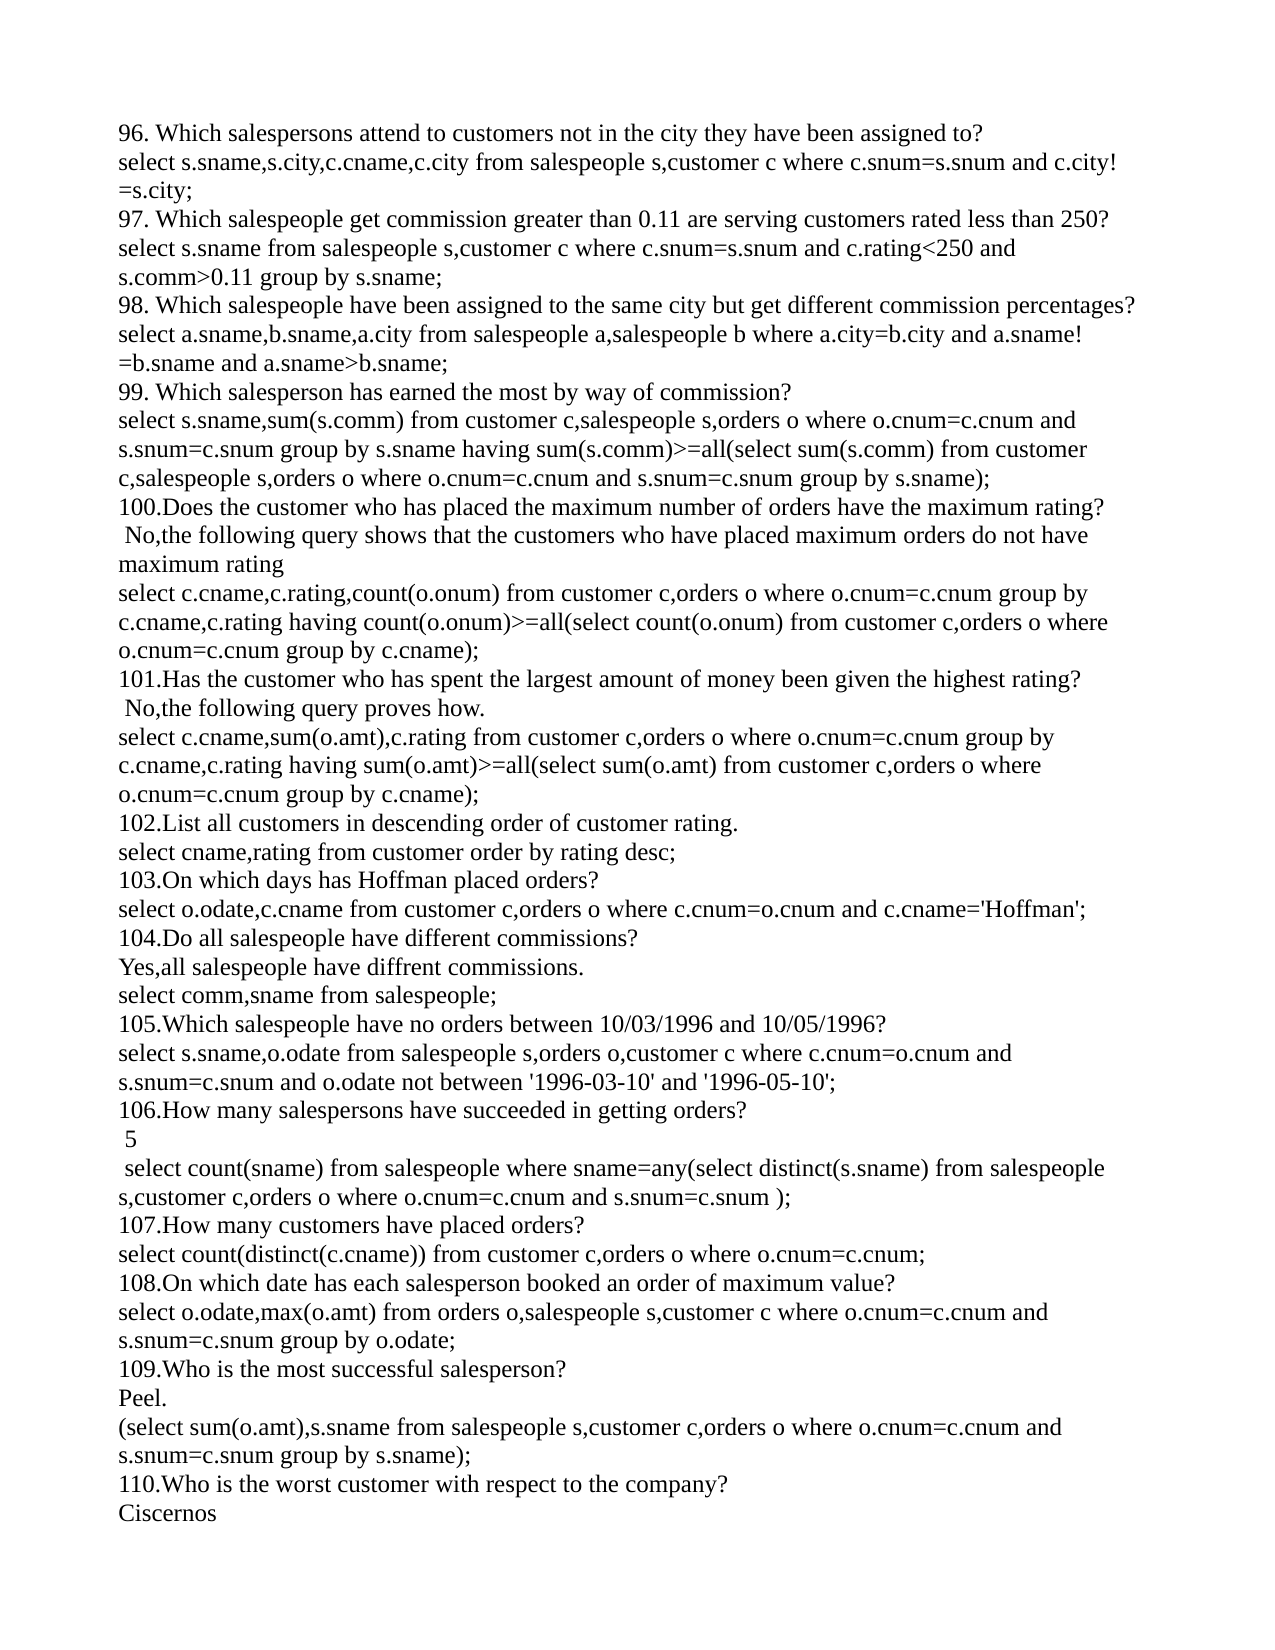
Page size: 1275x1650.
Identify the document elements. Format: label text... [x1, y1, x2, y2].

text 97. Which salespeople get commission greater than 0.11 are serving customers rated less than 250? [118, 204, 1157, 233]
text 101.Has the customer who has spent the largest amount of money been given the highest rating? [118, 664, 1157, 693]
text select o.odate,max(o.amt) from orders o,salespeople s,customer c where o.cnum=c.cnum and s.snum=c.snum group by o.odate; [118, 1297, 1157, 1354]
text 108.On which date has each salesperson booked an order of maximum value? [118, 1268, 1157, 1297]
text 103.On which days has Hoffman placed orders? [118, 866, 1157, 894]
text Yes,all salespeople have diffrent commissions. [118, 952, 1157, 981]
text 5 [118, 1124, 1157, 1153]
text 102.List all customers in descending order of customer rating. [118, 808, 1157, 837]
text select c.cname,sum(o.amt),c.rating from customer c,orders o where o.cnum=c.cnum group by c.cname,c.rating having sum(o.amt)>=all(select sum(o.amt) from customer c,orders o where o.cnum=c.cnum group by c.cname); [118, 722, 1157, 808]
text select count(sname) from salespeople where sname=any(select distinct(s.sname) from salespeople s,customer c,orders o where o.cnum=c.cnum and s.snum=c.snum ); [118, 1153, 1157, 1211]
text Ciscernos [118, 1498, 1157, 1527]
text 96. Which salespersons attend to customers not in the city they have been assigned to? [118, 118, 1157, 147]
text 107.How many customers have placed orders? [118, 1211, 1157, 1239]
text select comm,sname from salespeople; [118, 981, 1157, 1009]
text 109.Who is the most successful salesperson? [118, 1354, 1157, 1383]
text select c.cname,c.rating,count(o.onum) from customer c,orders o where o.cnum=c.cnum group by c.cname,c.rating having count(o.onum)>=all(select count(o.onum) from customer c,orders o where o.cnum=c.cnum group by c.cname); [118, 578, 1157, 664]
text select a.sname,b.sname,a.city from salespeople a,salespeople b where a.city=b.city and a.sname!=b.sname and a.sname>b.sname; [118, 319, 1157, 377]
text select o.odate,c.cname from customer c,orders o where c.cnum=o.cnum and c.cname='Hoffman'; [118, 894, 1157, 923]
text select s.sname,sum(s.comm) from customer c,salespeople s,orders o where o.cnum=c.cnum and s.snum=c.snum group by s.sname having sum(s.comm)>=all(select sum(s.comm) from customer c,salespeople s,orders o where o.cnum=c.cnum and s.snum=c.snum group by s.sname); [118, 406, 1157, 492]
text 106.How many salespersons have succeeded in getting orders? [118, 1096, 1157, 1124]
text 104.Do all salespeople have different commissions? [118, 923, 1157, 952]
text select s.sname,o.odate from salespeople s,orders o,customer c where c.cnum=o.cnum and s.snum=c.snum and o.odate not between '1996-03-10' and '1996-05-10'; [118, 1038, 1157, 1096]
text select s.sname from salespeople s,customer c where c.snum=s.snum and c.rating<250 and s.comm>0.11 group by s.sname; [118, 233, 1157, 291]
text select cname,rating from customer order by rating desc; [118, 837, 1157, 866]
text No,the following query proves how. [118, 693, 1157, 722]
text Peel. [118, 1383, 1157, 1412]
text 99. Which salesperson has earned the most by way of commission? [118, 377, 1157, 406]
text 100.Does the customer who has placed the maximum number of orders have the maximum rating? [118, 492, 1157, 521]
text 105.Which salespeople have no orders between 10/03/1996 and 10/05/1996? [118, 1009, 1157, 1038]
text 110.Who is the worst customer with respect to the company? [118, 1469, 1157, 1498]
text (select sum(o.amt),s.sname from salespeople s,customer c,orders o where o.cnum=c.cnum and s.snum=c.snum group by s.sname); [118, 1412, 1157, 1469]
text 98. Which salespeople have been assigned to the same city but get different commission percentages? [118, 291, 1157, 319]
text select s.sname,s.city,c.cname,c.city from salespeople s,customer c where c.snum=s.snum and c.city!=s.city; [118, 147, 1157, 204]
text select count(distinct(c.cname)) from customer c,orders o where o.cnum=c.cnum; [118, 1239, 1157, 1268]
text No,the following query shows that the customers who have placed maximum orders do not have maximum rating [118, 521, 1157, 578]
